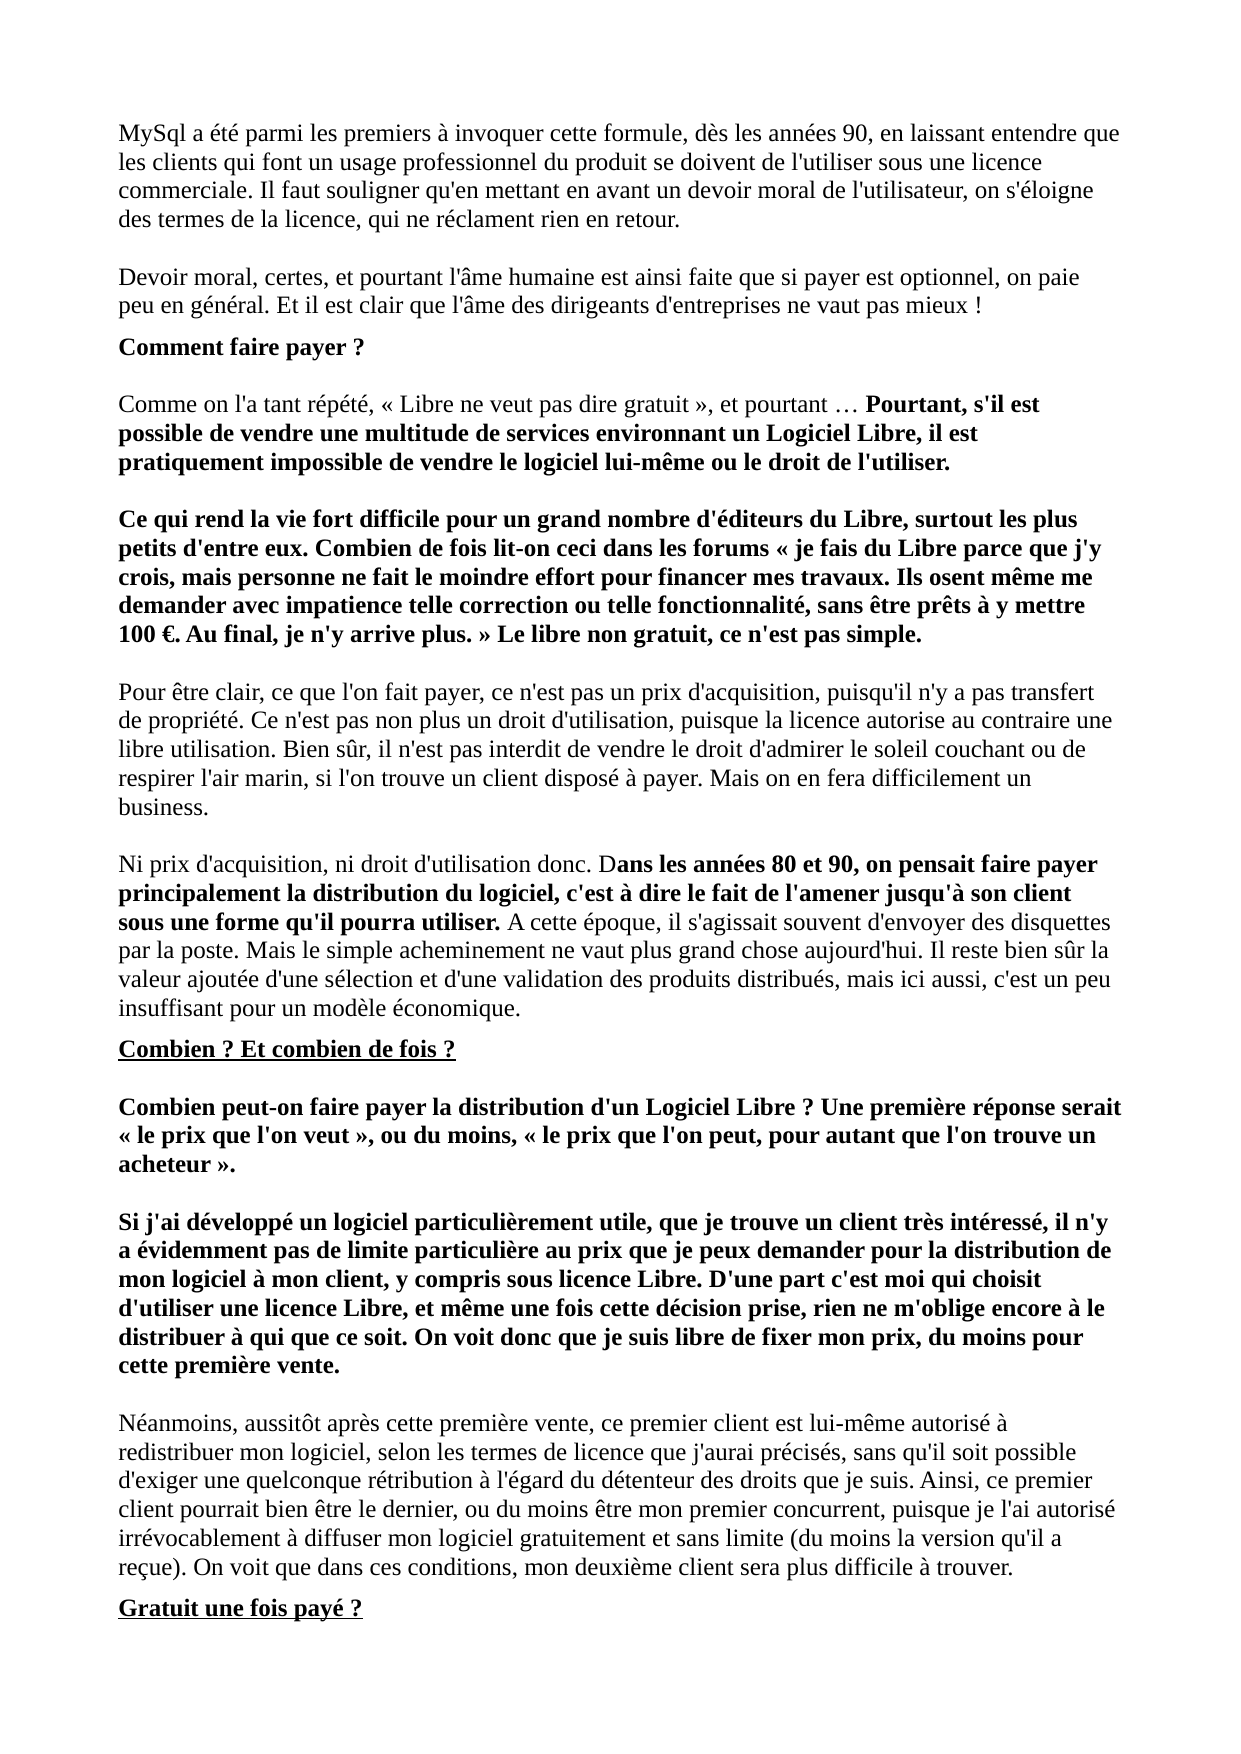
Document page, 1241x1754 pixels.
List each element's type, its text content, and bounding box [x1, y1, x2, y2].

text Combien ? Et combien de fois ? Combien peut-on faire payer la distribution d'un Logiciel Libre ? Une première réponse serait « le prix que l'on veut », ou du moins, « le prix que l'on peut, pour autant que l'on trouve un acheteur ». Si j'ai développé un logiciel particulièrement utile, que je trouve un client très intéressé, il n'y a évidemment pas de limite particulière au prix que je peux demander pour la distribution de mon logiciel à mon client, y compris sous licence Libre. D'une part c'est moi qui choisit d'utiliser une licence Libre, et même une fois cette décision prise, rien ne m'oblige encore à le distribuer à qui que ce soit. On voit donc que je suis libre de fixer mon prix, du moins pour cette première vente. Néanmoins, aussitôt après cette première vente, ce premier client est lui-même autorisé à redistribuer mon logiciel, selon les termes de licence que j'aurai précisés, sans qu'il soit possible d'exiger une quelconque rétribution à l'égard du détenteur des droits que je suis. Ainsi, ce premier client pourrait bien être le dernier, ou du moins être mon premier concurrent, puisque je l'ai autorisé irrévocablement à diffuser mon logiciel gratuitement et sans limite (du moins la version qu'il a reçue). On voit que dans ces conditions, mon deuxième client sera plus difficile à trouver. [118, 1034, 1122, 1581]
text Comment faire payer ? Comme on l'a tant répété, « Libre ne veut pas dire gratuit », et pourtant … Pourtant, s'il est possible de vendre une multitude de services environnant un Logiciel Libre, il est pratiquement impossible de vendre le logiciel lui-même ou le droit de l'utiliser. Ce qui rend la vie fort difficile pour un grand nombre d'éditeurs du Libre, surtout les plus petits d'entre eux. Combien de fois lit-on ceci dans les forums « je fais du Libre parce que j'y crois, mais personne ne fait le moindre effort pour financer mes travaux. Ils osent même me demander avec impatience telle correction ou telle fonctionnalité, sans être prêts à y mettre 100 €. Au final, je n'y arrive plus. » Le libre non gratuit, ce n'est pas simple. Pour être clair, ce que l'on fait payer, ce n'est pas un prix d'acquisition, puisqu'il n'y a pas transfert de propriété. Ce n'est pas non plus un droit d'utilisation, puisque la licence autorise au contraire une libre utilisation. Bien sûr, il n'est pas interdit de vendre le droit d'admirer le soleil couchant ou de respirer l'air marin, si l'on trouve un client disposé à payer. Mais on en fera difficilement un business. Ni prix d'acquisition, ni droit d'utilisation donc. Dans les années 80 et 90, on pensait faire payer principalement la distribution du logiciel, c'est à dire le fait de l'amener jusqu'à son client sous une forme qu'il pourra utiliser. A cette époque, il s'agissait souvent d'envoyer des disquettes par la poste. Mais le simple acheminement ne vaut plus grand chose aujourd'hui. Il reste bien sûr la valeur ajoutée d'une sélection et d'une validation des produits distribués, mais ici aussi, c'est un peu insuffisant pour un modèle économique. [118, 332, 1122, 1022]
text Gratuit une fois payé ? [118, 1593, 1122, 1622]
text MySql a été parmi les premiers à invoquer cette formule, dès les années 90, en laissant entendre que les clients qui font un usage professionnel du produit se doivent de l'utiliser sous une licence commerciale. Il faut souligner qu'en mettant en avant un devoir moral de l'utilisateur, on s'éloigne des termes de la licence, qui ne réclament rien en retour. Devoir moral, certes, et pourtant l'âme humaine est ainsi faite que si payer est optionnel, on paie peu en général. Et il est clair que l'âme des dirigeants d'entreprises ne vaut pas mieux ! [118, 118, 1122, 319]
